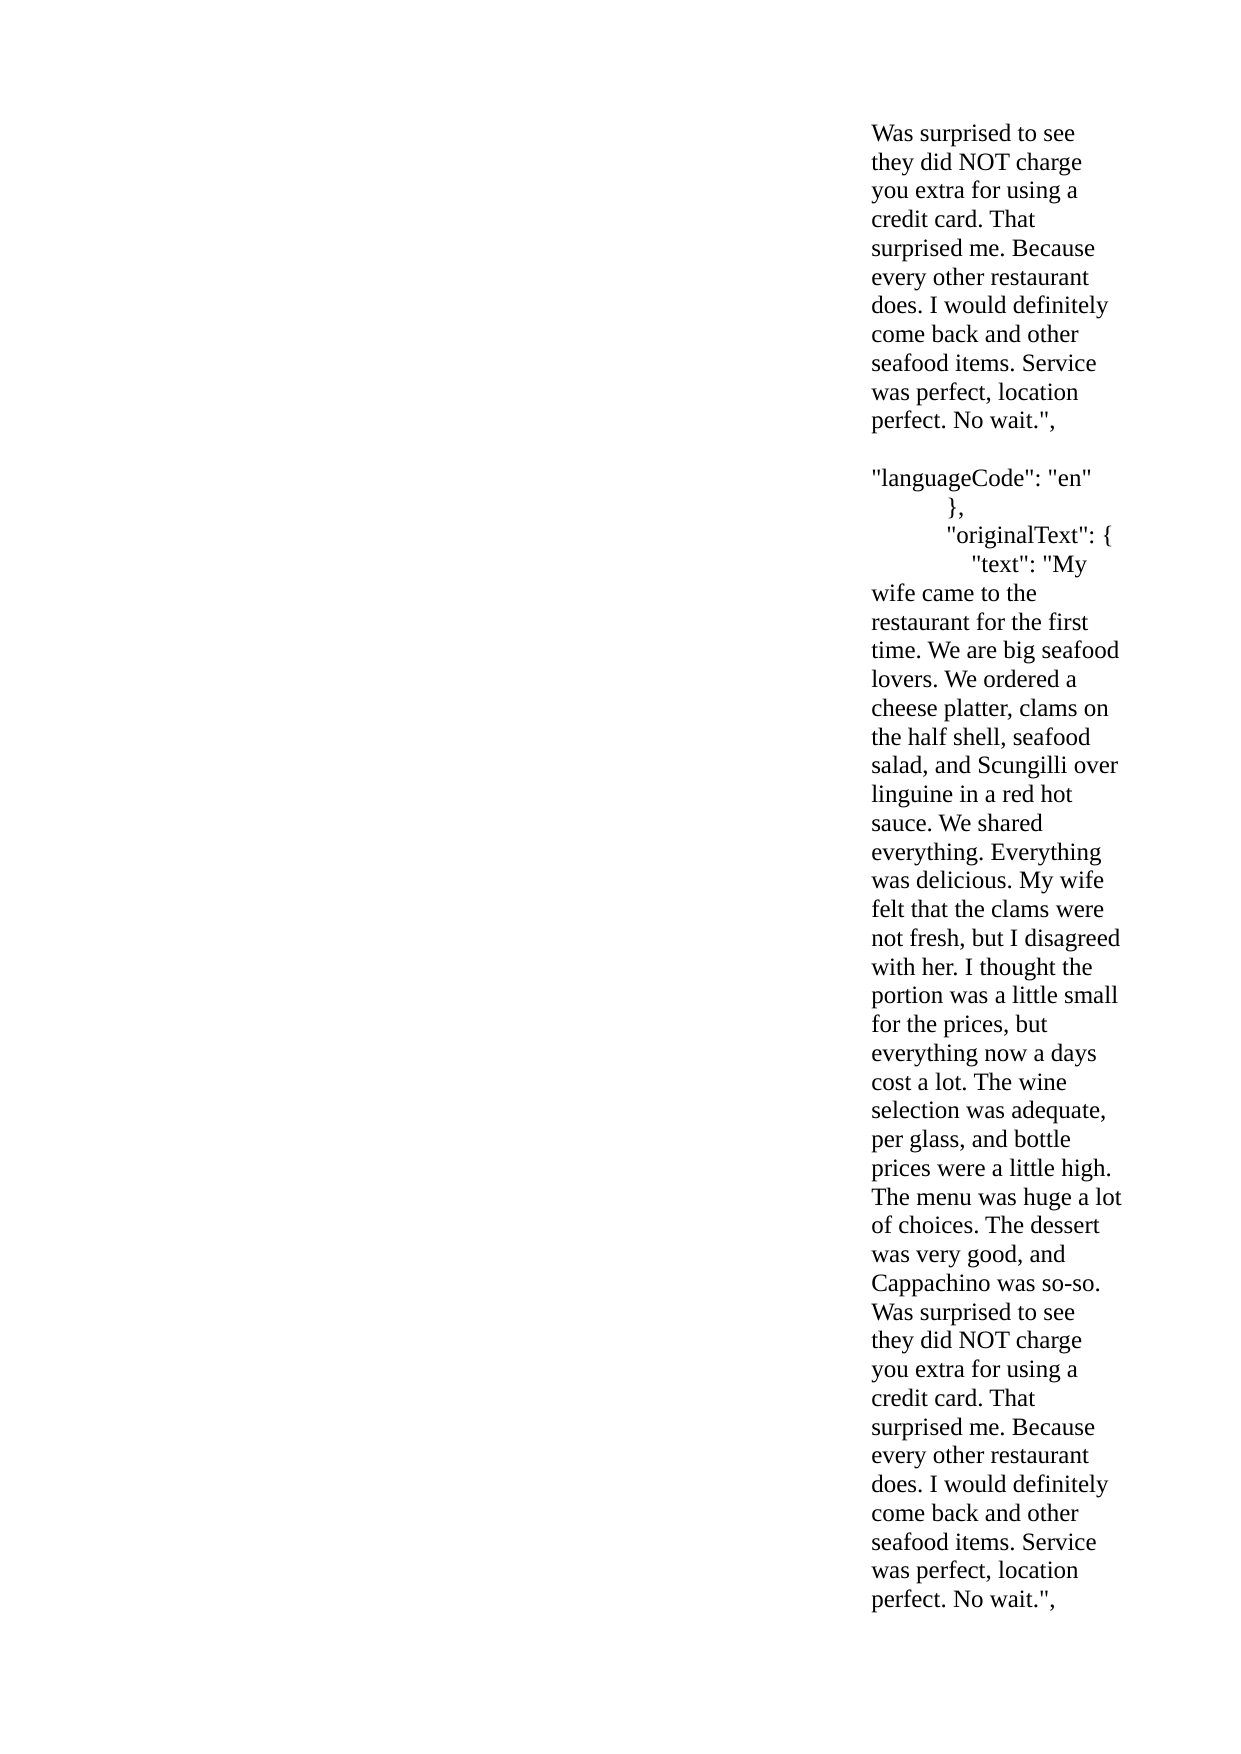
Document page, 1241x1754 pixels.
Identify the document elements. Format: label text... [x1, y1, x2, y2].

table_cell [118, 118, 278, 1613]
table_cell [278, 118, 620, 1613]
table_cell [620, 118, 871, 1613]
table_cell Was surprised to see they did NOT charge you extra for using a credit card. That surprised me. Because every other restaurant does. I would definitely come back and other seafood items. Service was perfect, location perfect. No wait.", "languageCode": "en" }, "originalText": { "text": "My wife came to the restaurant for the first time. We are big seafood lovers. We ordered a cheese platter, clams on the half shell, seafood salad, and Scungilli over linguine in a red hot sauce. We shared everything. Everything was delicious. My wife felt that the clams were not fresh, but I disagreed with her. I thought the portion was a little small for the prices, but everything now a days cost a lot. The wine selection was adequate, per glass, and bottle prices were a little high. The menu was huge a lot of choices. The dessert was very good, and Cappachino was so-so. Was surprised to see they did NOT charge you extra for using a credit card. That surprised me. Because every other restaurant does. I would definitely come back and other seafood items. Service was perfect, location perfect. No wait.", [871, 118, 1122, 1613]
